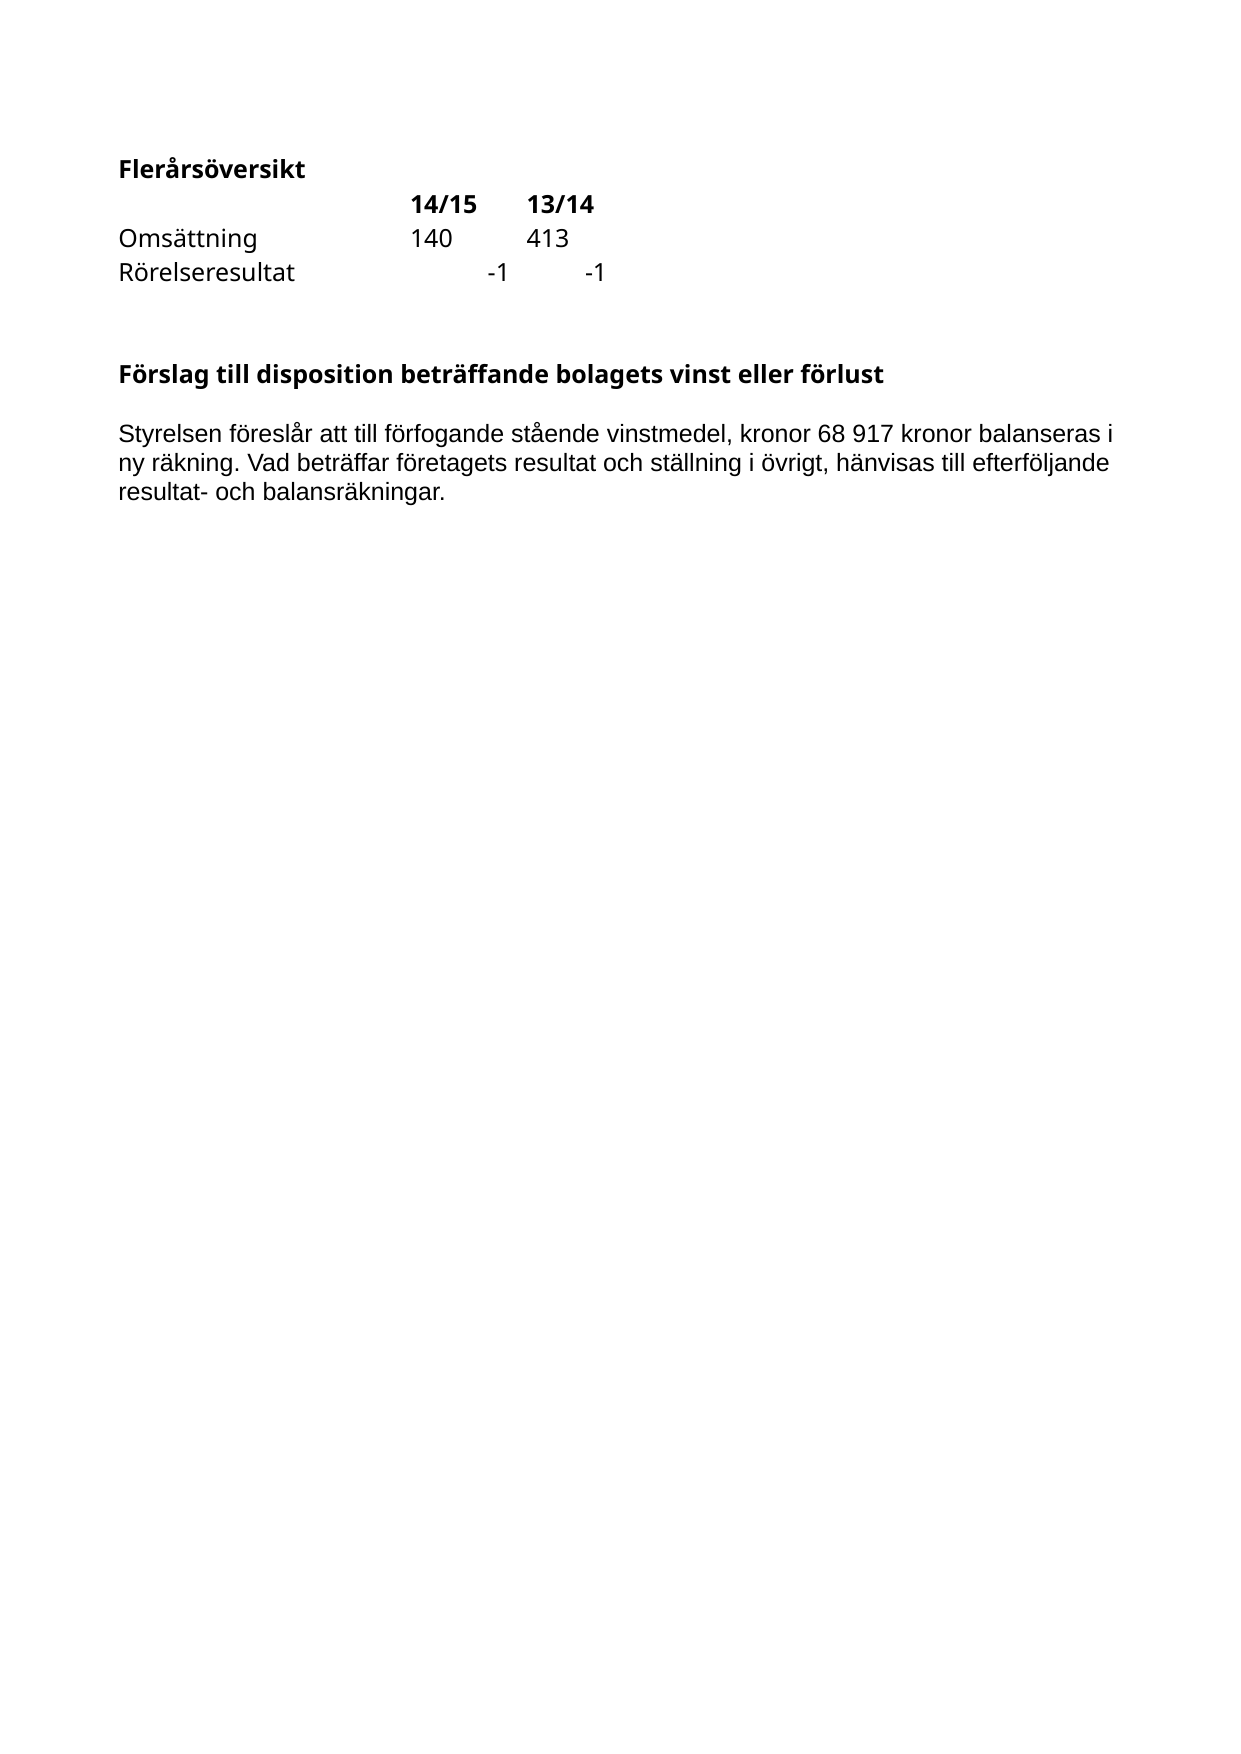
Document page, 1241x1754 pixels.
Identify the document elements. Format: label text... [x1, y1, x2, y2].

text Styrelsen föreslår att till förfogande stående vinstmedel, kronor 68 917 kronor balanseras i ny räkning. Vad beträffar företagets resultat och ställning i övrigt, hänvisas till efterföljande resultat- och balansräkningar. [118, 419, 1122, 506]
text Förslag till disposition beträffande bolagets vinst eller förlust [118, 357, 1122, 391]
text Rörelseresultat -1 -1 [118, 254, 1122, 288]
text Omsättning 140 413 [118, 220, 1122, 254]
text Flerårsöversikt [118, 152, 1122, 186]
text 14/15 13/14 [118, 186, 1122, 220]
